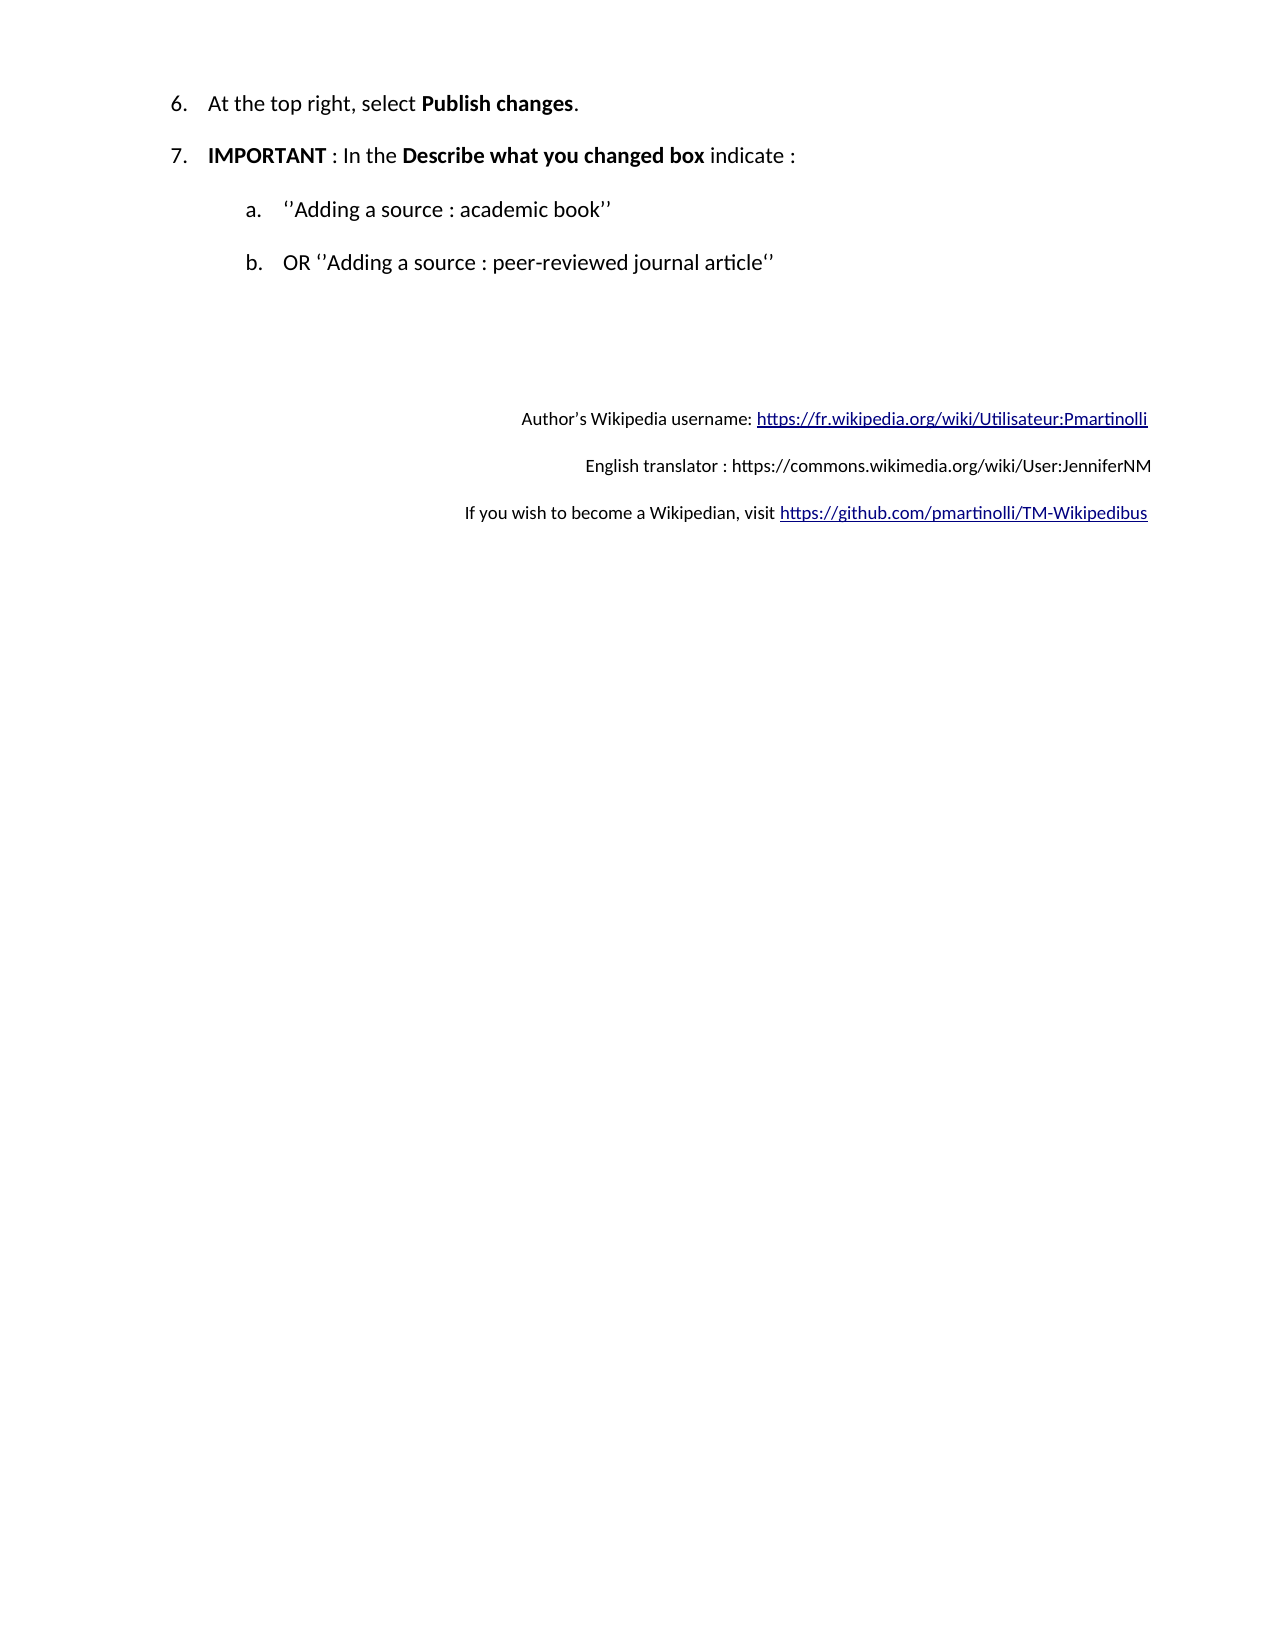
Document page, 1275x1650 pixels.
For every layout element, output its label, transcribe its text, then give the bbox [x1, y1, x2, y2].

text Author’s Wikipedia username: https://fr.wikipedia.org/wiki/Utilisateur:Pmartinolli [133, 407, 1152, 430]
text English translator : https://commons.wikimedia.org/wiki/User:JenniferNM [133, 454, 1152, 477]
list ‘’Adding a source : academic book’’ [245, 195, 1152, 223]
list OR ‘’Adding a source : peer-reviewed journal article‘’ [245, 248, 1152, 276]
list At the top right, select Publish changes. [170, 89, 1152, 117]
list IMPORTANT : In the Describe what you changed box indicate : [170, 142, 1152, 170]
text If you wish to become a Wikipedian, visit https://github.com/pmartinolli/TM-Wikipedibus [133, 501, 1152, 524]
